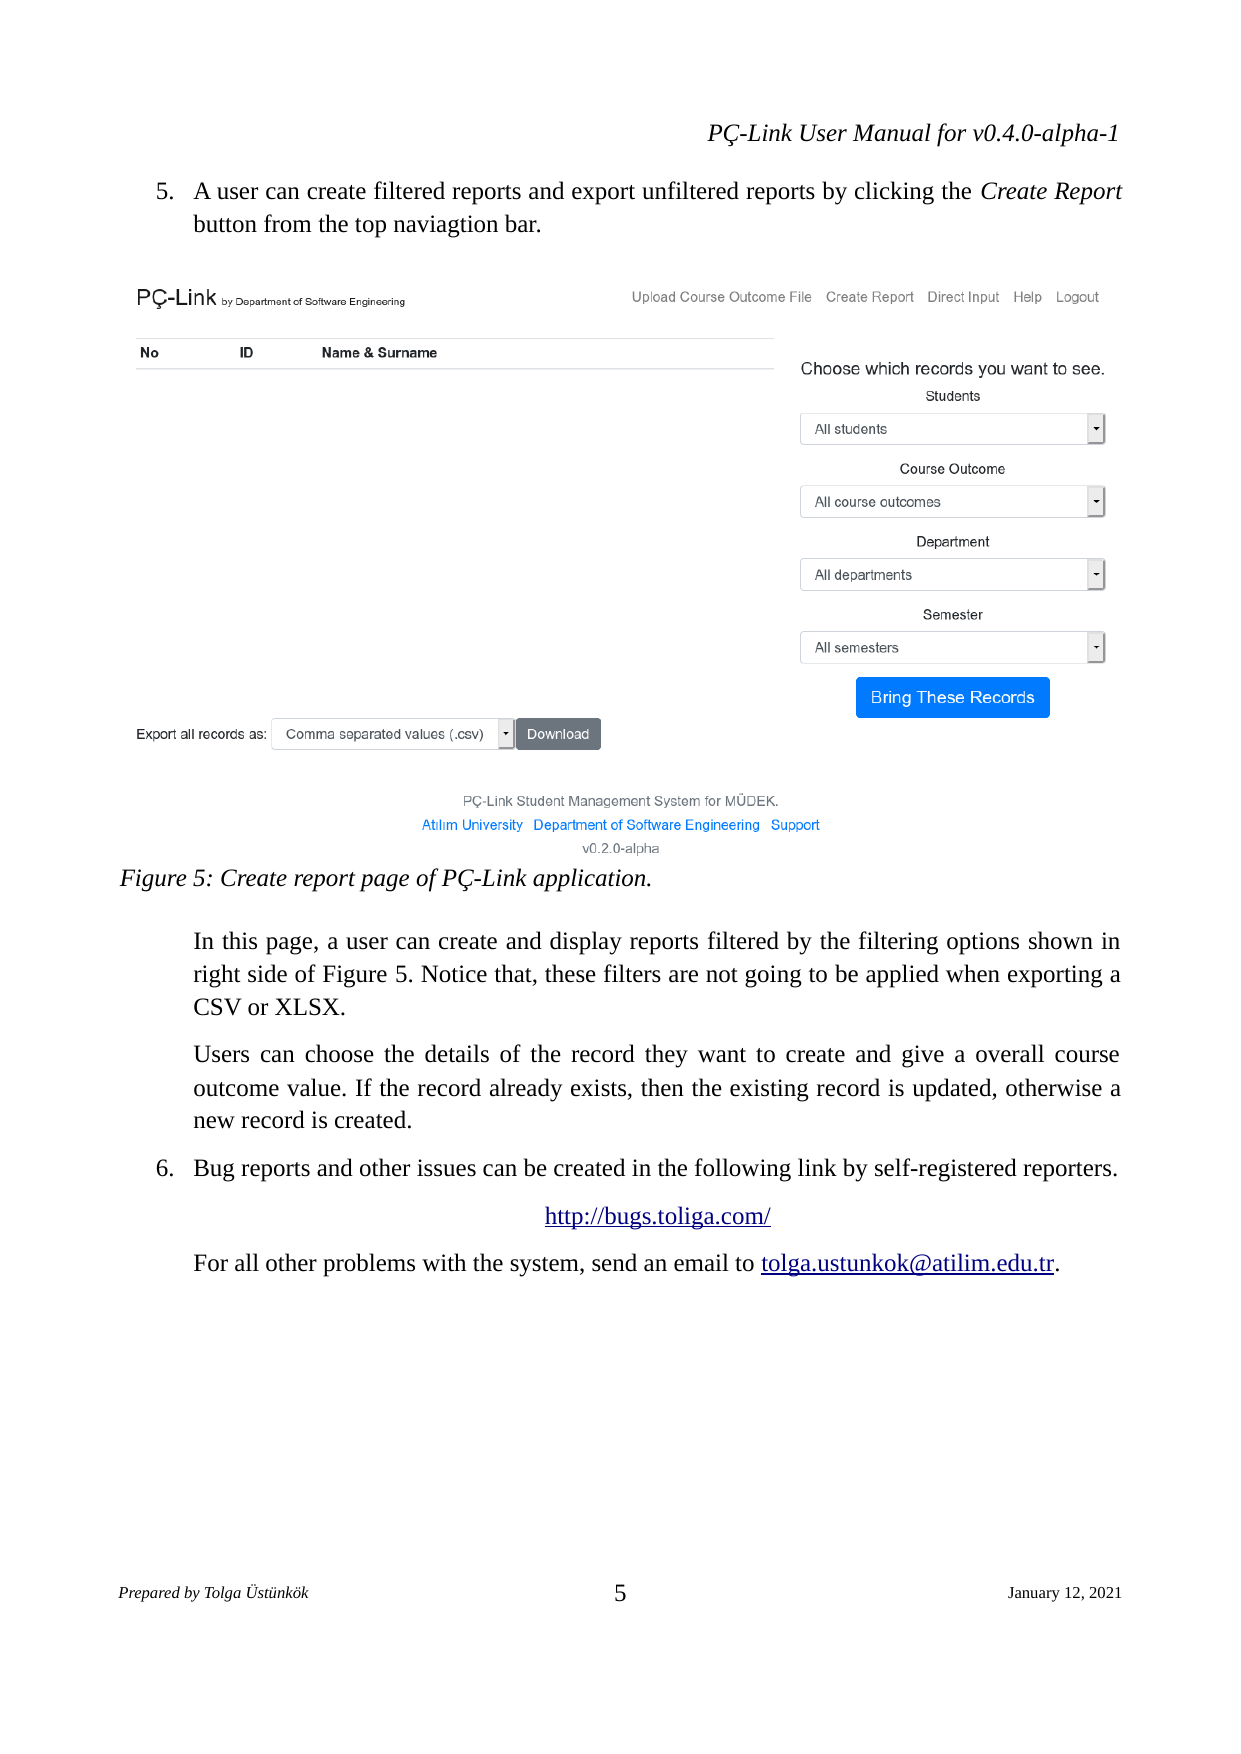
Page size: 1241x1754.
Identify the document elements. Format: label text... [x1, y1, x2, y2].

list A user can create filtered reports and export unfiltered reports by clicking the Create Report button from the top naviagtion bar. [156, 176, 1122, 238]
list http://bugs.toliga.com/ [156, 1201, 1122, 1229]
picture [119, 269, 1121, 858]
list For all other problems with the system, send an email to tolga.ustunkok@atilim.edu.tr. [156, 1248, 1122, 1277]
list Users can choose the details of the record they want to create and give a overall course outcome value. If the record already exists, then the existing record is updated, otherwise a new record is created. [156, 1039, 1122, 1134]
list Bug reports and other issues can be created in the following link by self-registered reporters. [156, 1153, 1122, 1182]
list In this page, a user can create and display reports filtered by the filtering options shown in right side of Figure 5. Notice that, these filters are not going to be applied when exporting a CSV or XLSX. [119, 257, 1122, 1021]
list Figure 5: Create report page of PÇ-Link application. [119, 858, 1121, 892]
